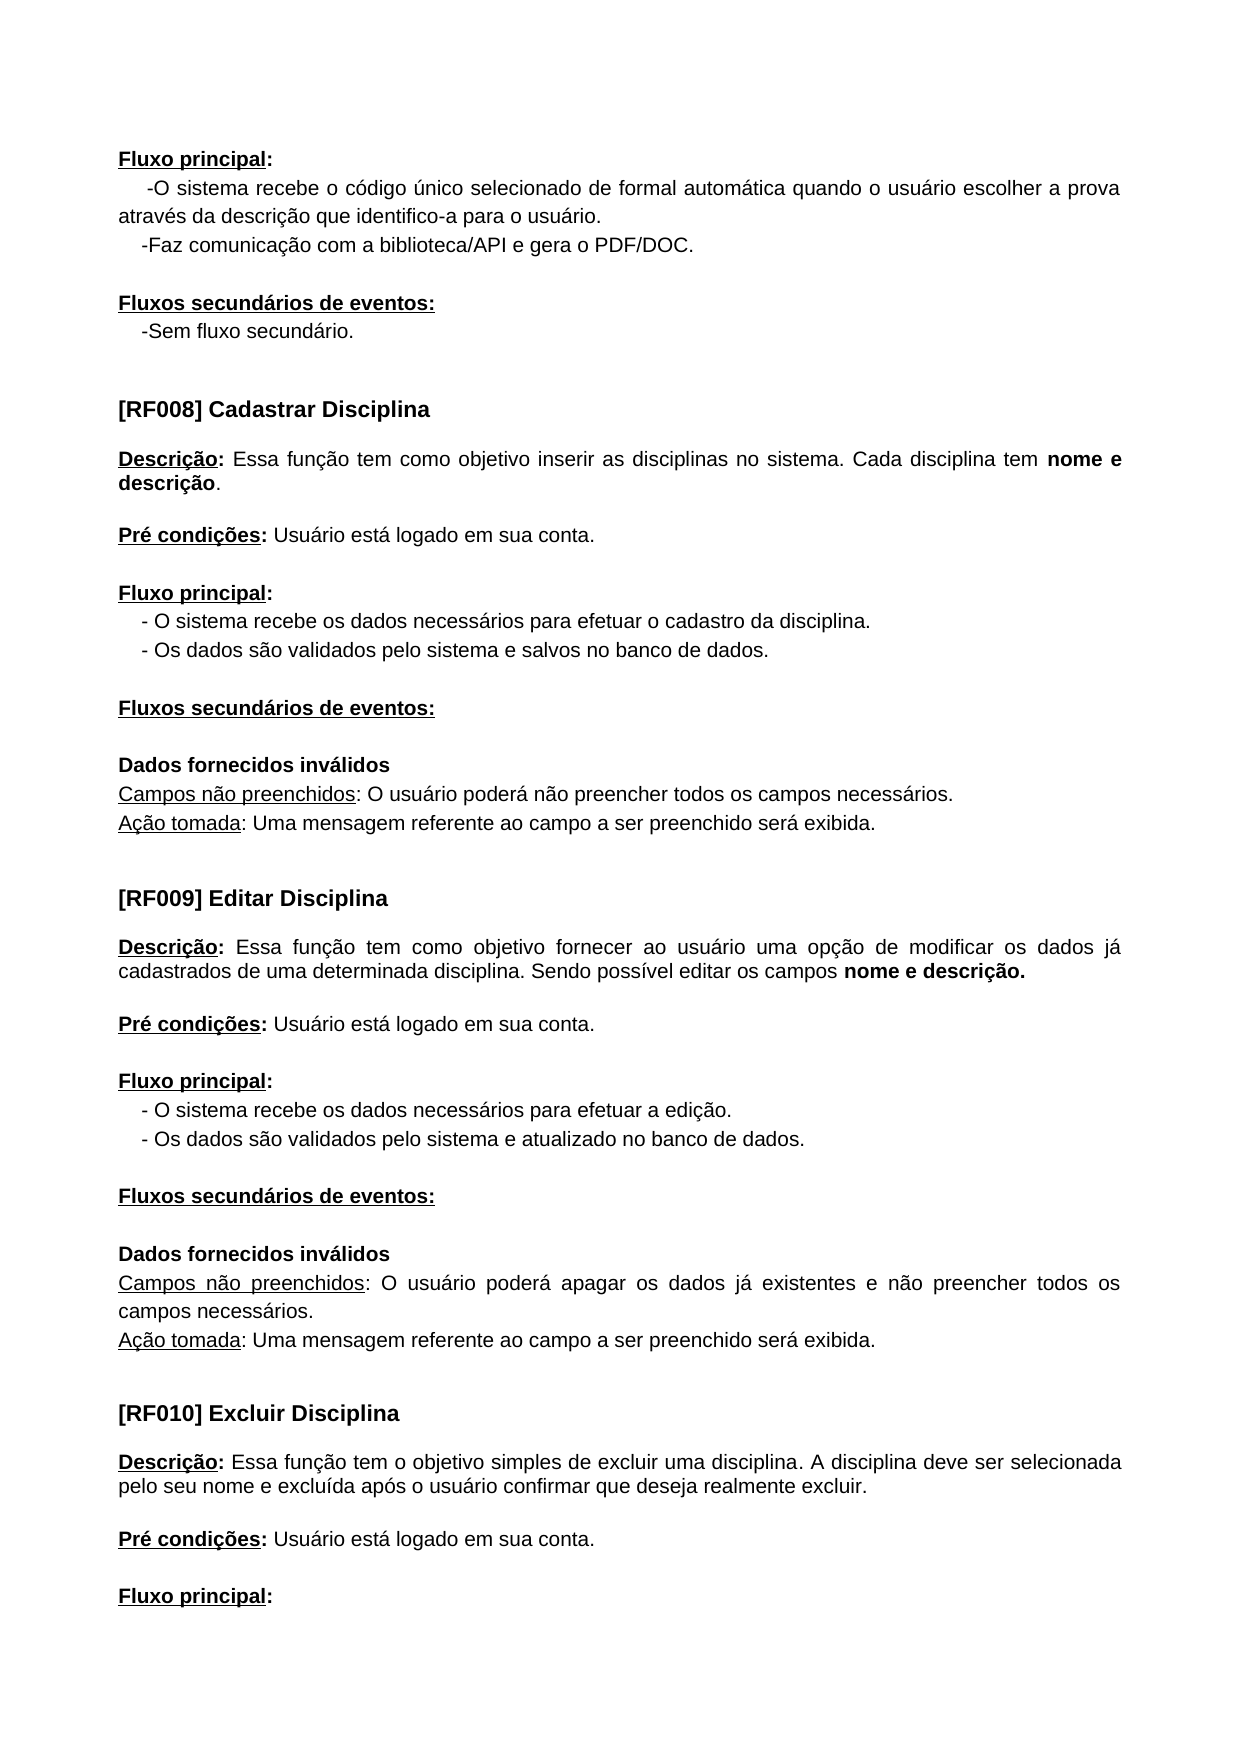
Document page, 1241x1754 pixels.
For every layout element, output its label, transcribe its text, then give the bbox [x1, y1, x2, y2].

text Dados fornecidos inválidos [118, 753, 1122, 777]
text [RF009] Editar Disciplina [118, 885, 1122, 911]
text - Os dados são validados pelo sistema e salvos no banco de dados. [118, 638, 1122, 662]
text Descrição: Essa função tem como objetivo inserir as disciplinas no sistema. Cada disciplina tem nome e descrição. [118, 446, 1122, 494]
text Fluxos secundários de eventos: [118, 291, 1122, 314]
text Fluxos secundários de eventos: [118, 1184, 1122, 1208]
text Ação tomada: Uma mensagem referente ao campo a ser preenchido será exibida. [118, 1328, 1122, 1352]
text Ação tomada: Uma mensagem referente ao campo a ser preenchido será exibida. [118, 811, 1122, 834]
text -O sistema recebe o código único selecionado de formal automática quando o usuário escolher a prova através da descrição que identifico-a para o usuário. [118, 176, 1122, 228]
text Campos não preenchidos: O usuário poderá não preencher todos os campos necessários. [118, 782, 1122, 806]
text Fluxo principal: [118, 1069, 1122, 1093]
text Pré condições: Usuário está logado em sua conta. [118, 1012, 1122, 1036]
text [RF008] Cadastrar Disciplina [118, 396, 1122, 422]
text Descrição: Essa função tem como objetivo fornecer ao usuário uma opção de modificar os dados já cadastrados de uma determinada disciplina. Sendo possível editar os campos nome e descrição. [118, 935, 1122, 983]
text -Sem fluxo secundário. [118, 319, 1122, 343]
text Descrição: Essa função tem o objetivo simples de excluir uma disciplina. A disciplina deve ser selecionada pelo seu nome e excluída após o usuário confirmar que deseja realmente excluir. [118, 1450, 1122, 1498]
text Fluxos secundários de eventos: [118, 696, 1122, 719]
text -Faz comunicação com a biblioteca/API e gera o PDF/DOC. [118, 233, 1122, 257]
text Pré condições: Usuário está logado em sua conta. [118, 523, 1122, 547]
text - O sistema recebe os dados necessários para efetuar o cadastro da disciplina. [118, 609, 1122, 633]
text Fluxo principal: [118, 1584, 1122, 1608]
text Pré condições: Usuário está logado em sua conta. [118, 1527, 1122, 1551]
text - O sistema recebe os dados necessários para efetuar a edição. [118, 1098, 1122, 1122]
text - Os dados são validados pelo sistema e atualizado no banco de dados. [118, 1127, 1122, 1151]
text [RF010] Excluir Disciplina [118, 1400, 1122, 1426]
text Fluxo principal: [118, 147, 1122, 171]
text Fluxo principal: [118, 581, 1122, 604]
text Campos não preenchidos: O usuário poderá apagar os dados já existentes e não preencher todos os campos necessários. [118, 1271, 1122, 1323]
text Dados fornecidos inválidos [118, 1242, 1122, 1266]
